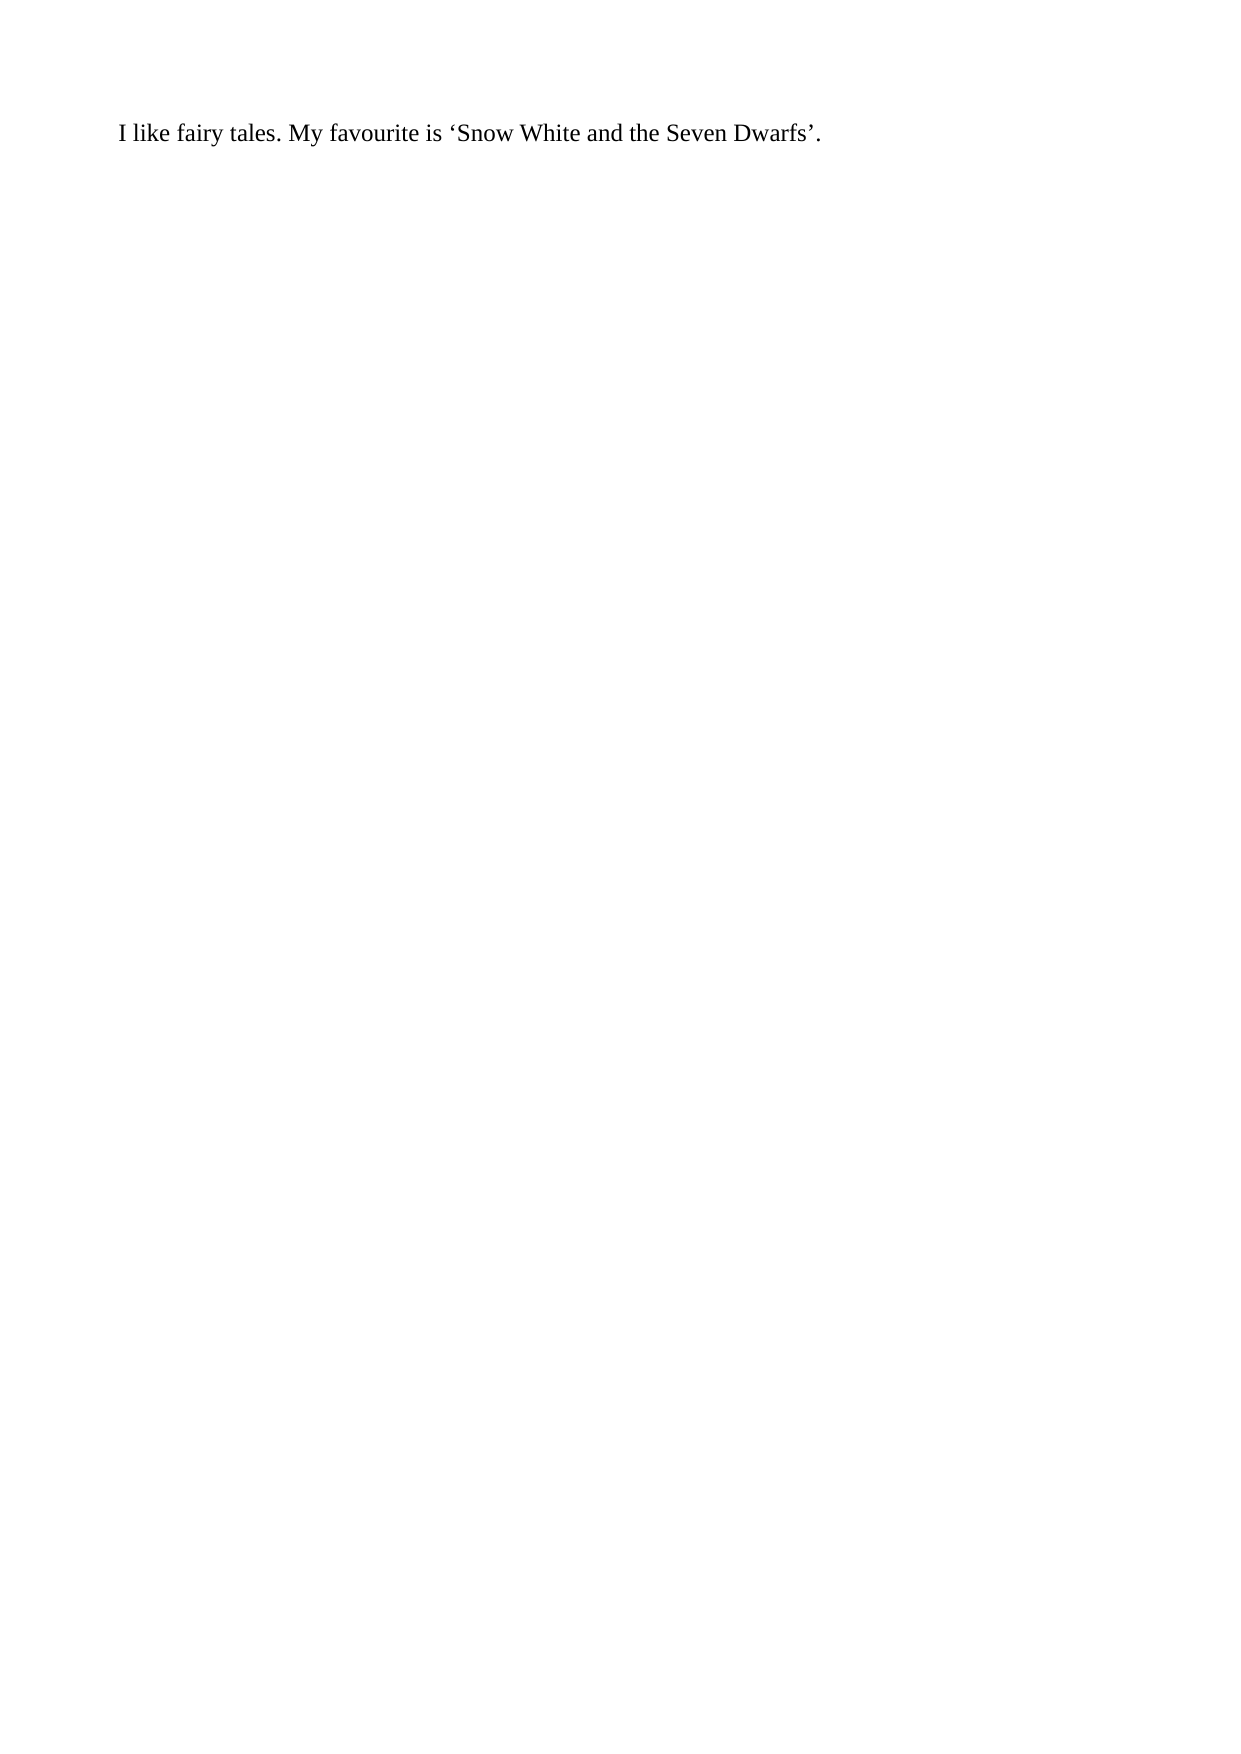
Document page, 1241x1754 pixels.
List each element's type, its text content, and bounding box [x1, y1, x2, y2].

text I like fairy tales. My favourite is ‘Snow White and the Seven Dwarfs’. [118, 118, 1122, 147]
